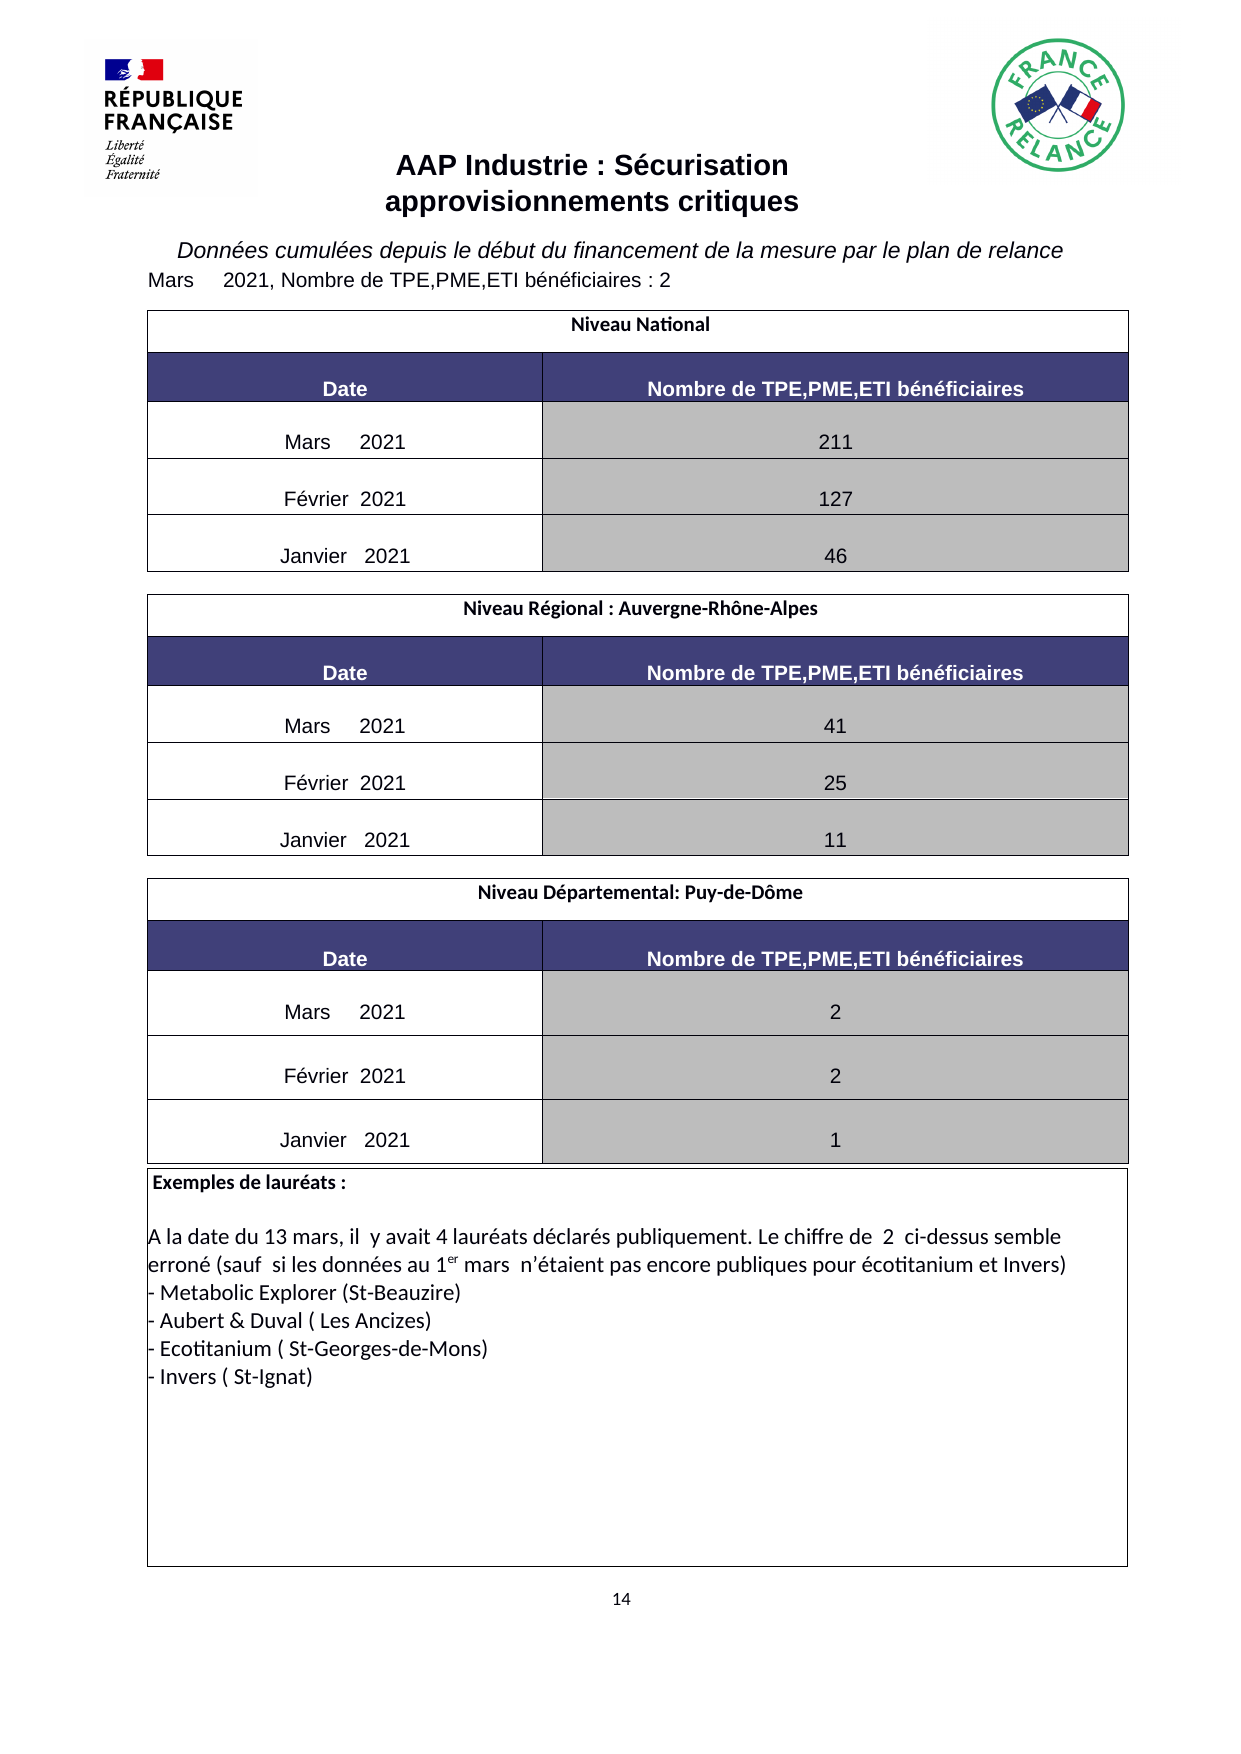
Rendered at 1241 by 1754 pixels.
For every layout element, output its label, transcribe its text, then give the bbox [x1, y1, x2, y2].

table_cell Mars 2021 [148, 402, 542, 458]
table_cell Février 2021 [148, 459, 542, 514]
picture [926, 17, 1189, 185]
table_cell 2 [543, 1036, 1128, 1099]
table_cell Mars 2021 [148, 971, 542, 1035]
text Données cumulées depuis le début du financement de la mesure par le plan de relance [148, 237, 1093, 263]
text - Aubert & Duval ( Les Ancizes) [148, 1306, 1127, 1334]
table_header Niveau Départemental: Puy-de-Dôme [148, 879, 1128, 920]
table_cell Date [148, 637, 542, 685]
table_cell 11 [543, 800, 1128, 855]
table_cell Mars 2021 [148, 686, 542, 742]
table_cell Nombre de TPE,PME,ETI bénéficiaires [543, 637, 1128, 685]
table_header Niveau Régional : Auvergne-Rhône-Alpes [148, 595, 1128, 636]
table_cell 2 [543, 971, 1128, 1035]
table_cell Février 2021 [148, 1036, 542, 1099]
table_cell Nombre de TPE,PME,ETI bénéficiaires [543, 921, 1128, 970]
text Mars 2021, Nombre de TPE,PME,ETI bénéficiaires : 2 [148, 268, 1093, 292]
table_cell Nombre de TPE,PME,ETI bénéficiaires [543, 353, 1128, 401]
table_cell Janvier 2021 [148, 515, 542, 571]
picture [84, 39, 263, 200]
table_cell Date [148, 921, 542, 970]
table_cell Janvier 2021 [148, 800, 542, 855]
table_cell 41 [543, 686, 1128, 742]
text - Ecotitanium ( St-Georges-de-Mons) [148, 1334, 1127, 1362]
text AAP Industrie : Sécurisation approvisionnements critiques [148, 148, 1093, 217]
table_cell 46 [543, 515, 1128, 571]
table_cell Janvier 2021 [148, 1100, 542, 1163]
table_cell 25 [543, 743, 1128, 798]
table_cell 1 [543, 1100, 1128, 1163]
text - Metabolic Explorer (St-Beauzire) [148, 1278, 1127, 1306]
table_cell 211 [543, 402, 1128, 458]
text 14 [0, 1587, 1238, 1610]
table_cell 127 [543, 459, 1128, 514]
table_cell Date [148, 353, 542, 401]
text Exemples de lauréats : [148, 1169, 1127, 1194]
text A la date du 13 mars, il y avait 4 lauréats déclarés publiquement. Le chiffre de 2 ci-dessus semble erroné (sauf si les données au 1er mars n’étaient pas encore publiques pour écotitanium et Invers) [148, 1222, 1127, 1278]
table_header Niveau National [148, 311, 1128, 352]
table_cell Février 2021 [148, 743, 542, 798]
text - Invers ( St-Ignat) [148, 1362, 1127, 1391]
